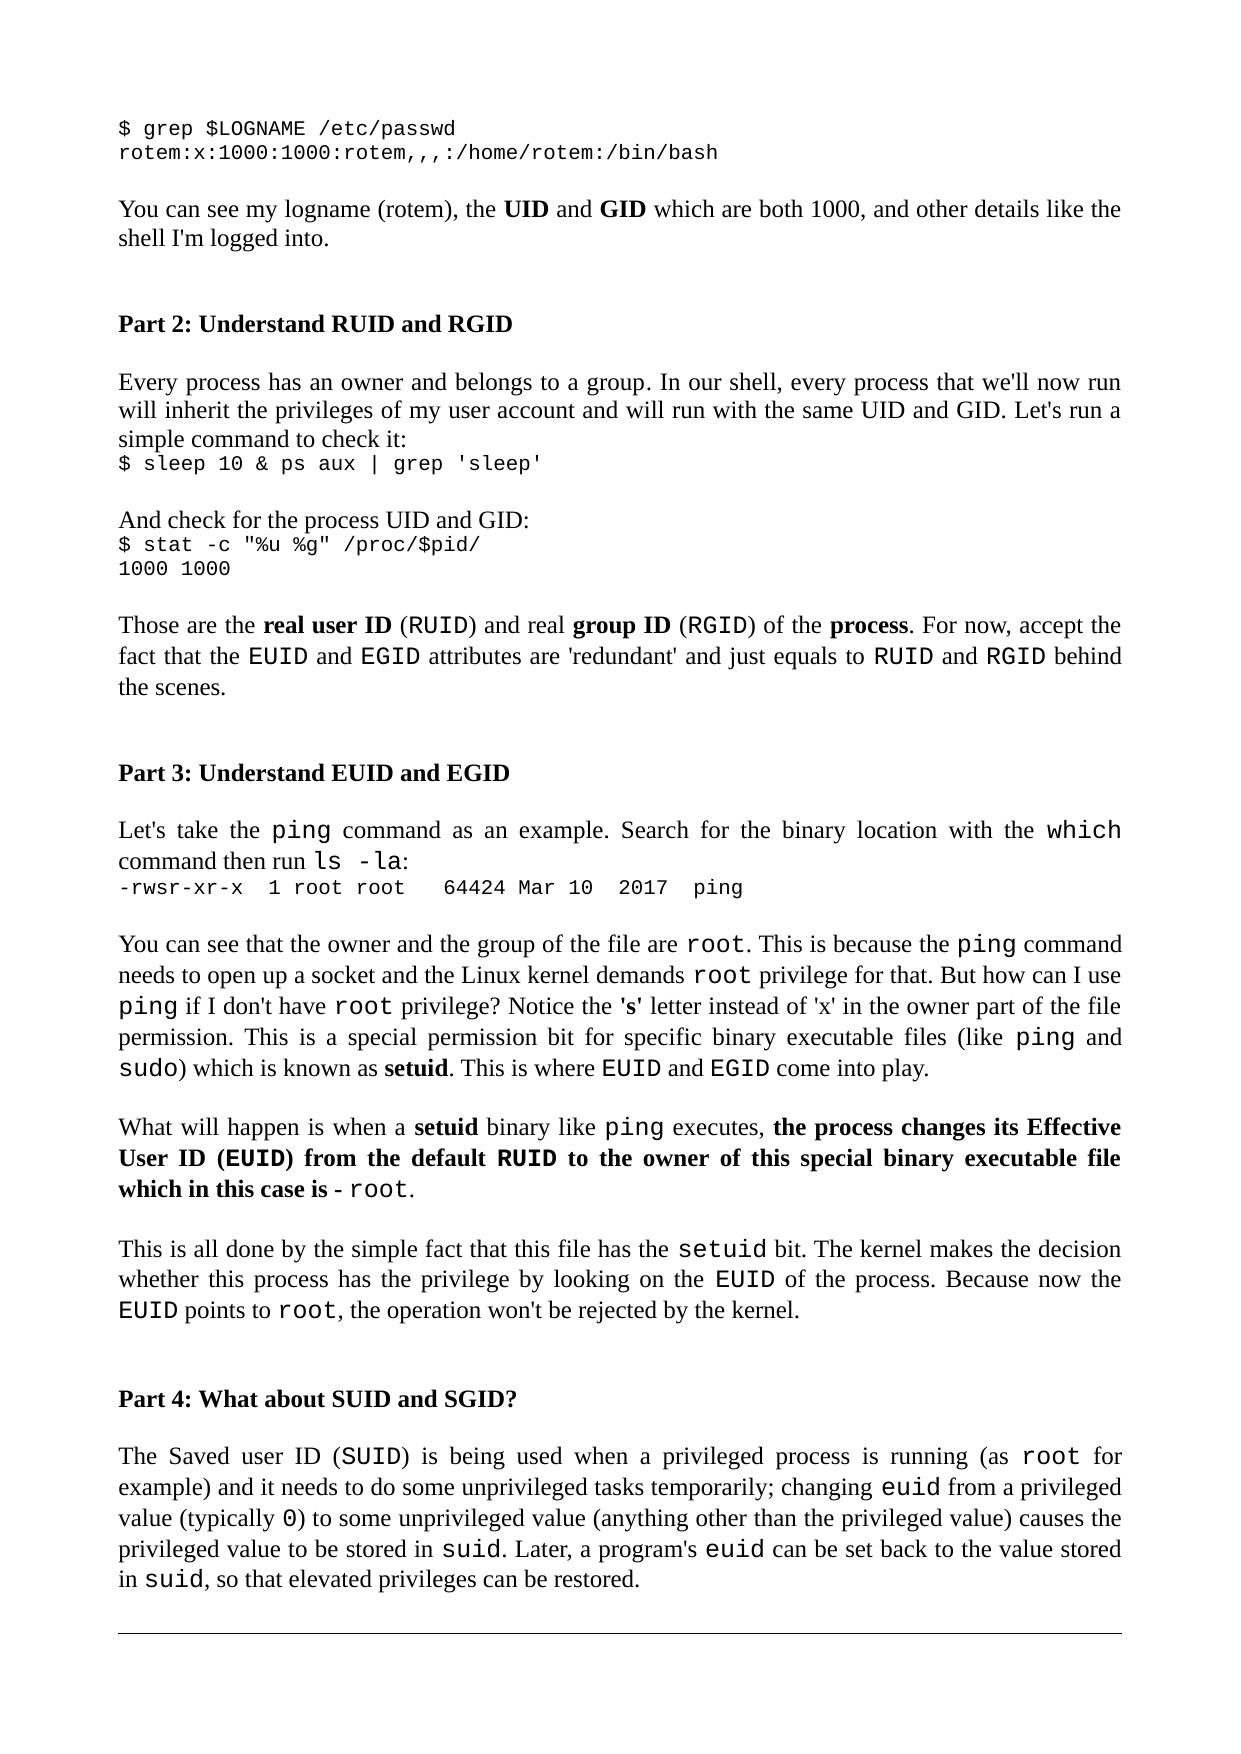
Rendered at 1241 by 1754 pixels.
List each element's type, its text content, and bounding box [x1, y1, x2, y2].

text $ grep $LOGNAME /etc/passwd [118, 118, 1122, 142]
text The Saved user ID (SUID) is being used when a privileged process is running (as root for example) and it needs to do some unprivileged tasks temporarily; changing euid from a privileged value (typically 0) to some unprivileged value (anything other than the privileged value) causes the privileged value to be stored in suid. Later, a program's euid can be set back to the value stored in suid, so that elevated privileges can be restored. [118, 1441, 1122, 1595]
text -rwsr-xr-x 1 root root 64424 Mar 10 2017 ping [118, 877, 1122, 901]
text And check for the process UID and GID: [118, 505, 1122, 534]
text You can see my logname (rotem), the UID and GID which are both 1000, and other details like the shell I'm logged into. [118, 194, 1122, 252]
text $ stat -c "%u %g" /proc/$pid/ [118, 534, 1122, 558]
text What will happen is when a setuid binary like ping executes, the process changes its Effective User ID (EUID) from the default RUID to the owner of this special binary executable file which in this case is - root. [118, 1112, 1122, 1205]
text 1000 1000 [118, 558, 1122, 581]
text Those are the real user ID (RUID) and real group ID (RGID) of the process. For now, accept the fact that the EUID and EGID attributes are 'redundant' and just equals to RUID and RGID behind the scenes. [118, 610, 1122, 701]
text You can see that the owner and the group of the file are root. This is because the ping command needs to open up a socket and the Linux kernel demands root privilege for that. But how can I use ping if I don't have root privilege? Notice the 's' letter instead of 'x' in the owner part of the file permission. This is a special permission bit for specific binary executable files (like ping and sudo) which is known as setuid. This is where EUID and EGID come into play. [118, 929, 1122, 1084]
text $ sleep 10 & ps aux | grep 'sleep' [118, 453, 1122, 477]
text Let's take the ping command as an example. Search for the binary location with the which command then run ls -la: [118, 816, 1122, 877]
text This is all done by the simple fact that this file has the setuid bit. The kernel makes the decision whether this process has the privilege by looking on the EUID of the process. Because now the EUID points to root, the operation won't be rejected by the kernel. [118, 1234, 1122, 1326]
text Every process has an owner and belongs to a group. In our shell, every process that we'll now run will inherit the privileges of my user account and will run with the same UID and GID. Let's run a simple command to check it: [118, 367, 1122, 453]
text Part 3: Understand EUID and EGID [118, 758, 1122, 787]
text rotem:x:1000:1000:rotem,,,:/home/rotem:/bin/bash [118, 142, 1122, 165]
text Part 4: What about SUID and SGID? [118, 1384, 1122, 1412]
text Part 2: Understand RUID and RGID [118, 309, 1122, 338]
